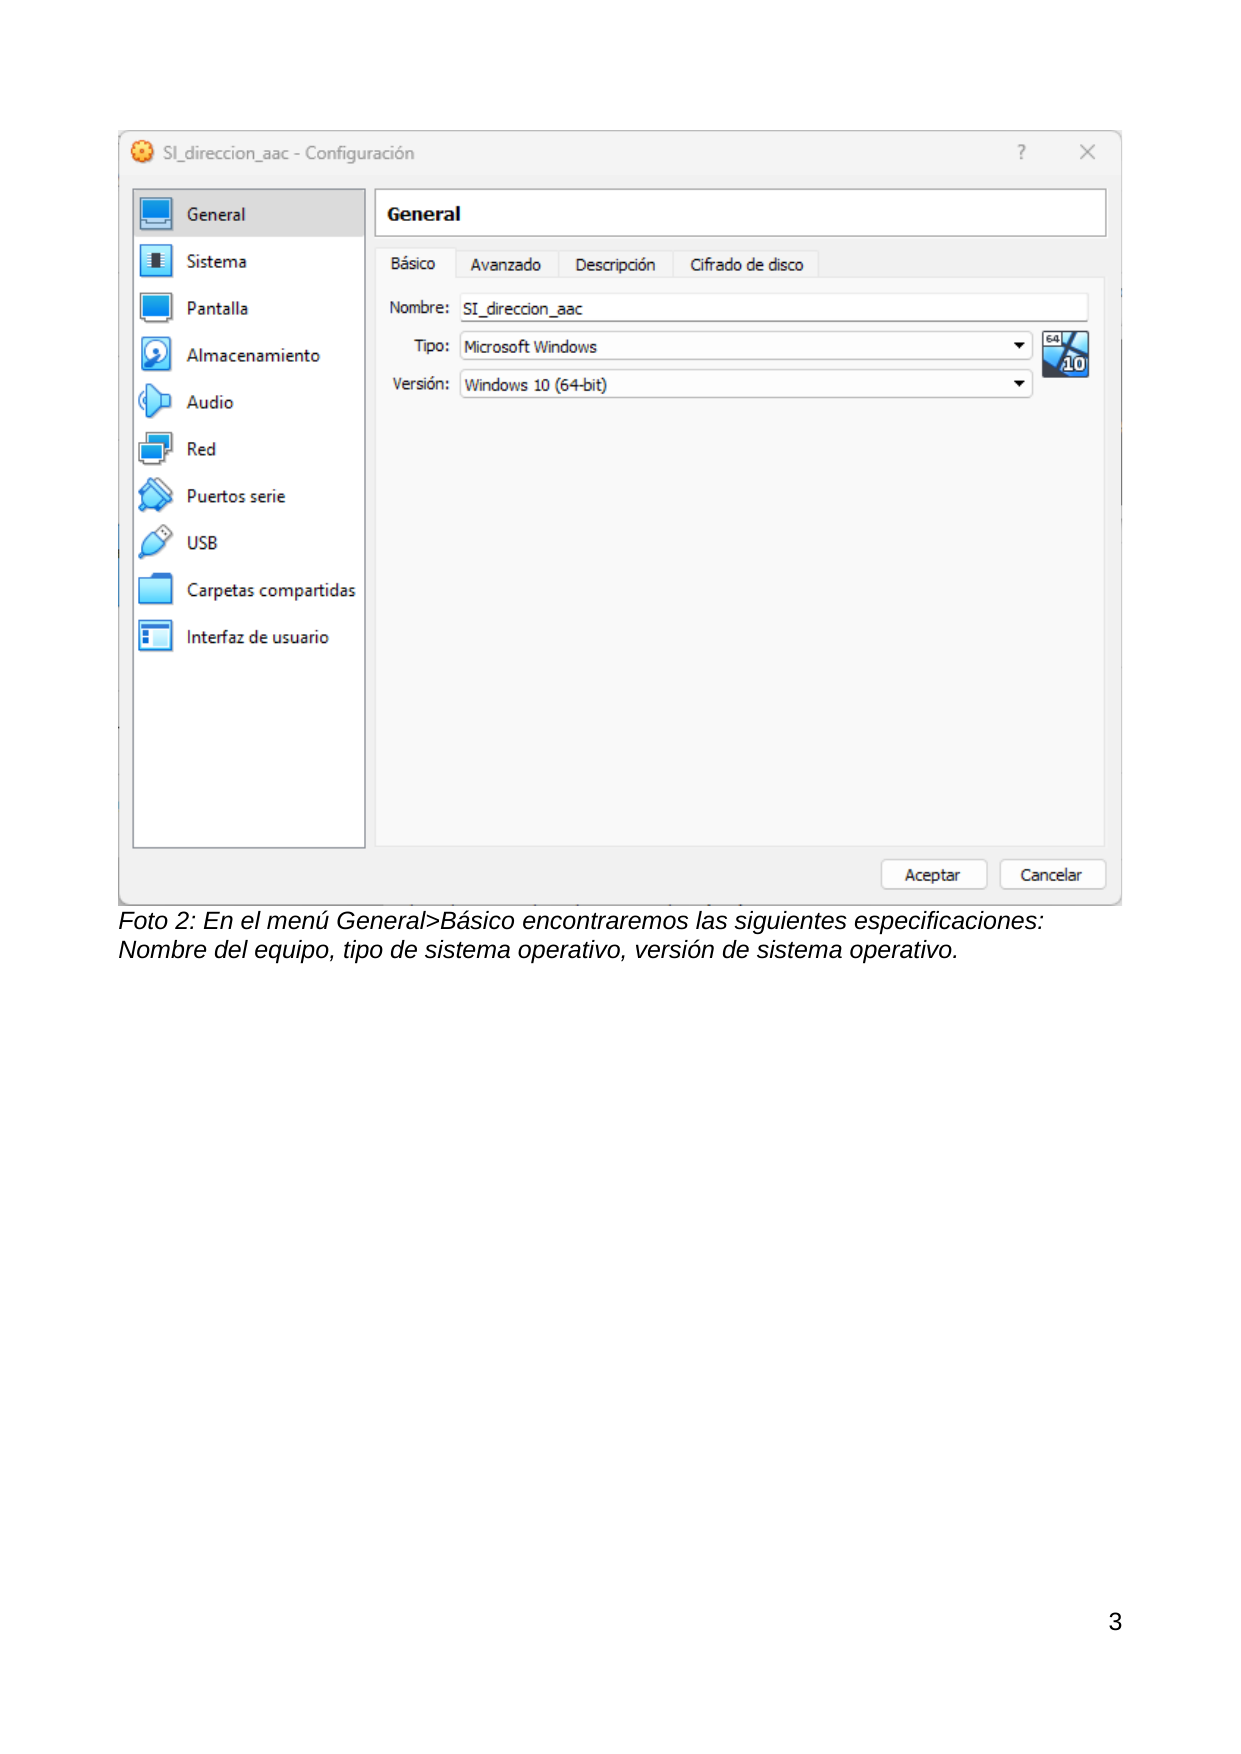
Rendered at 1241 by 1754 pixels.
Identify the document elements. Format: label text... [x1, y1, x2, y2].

text Foto 2: En el menú General>Básico encontraremos las siguientes especificaciones: Nombre del equipo, tipo de sistema operativo, versión de sistema operativo. [118, 906, 1122, 963]
picture [118, 130, 1123, 906]
